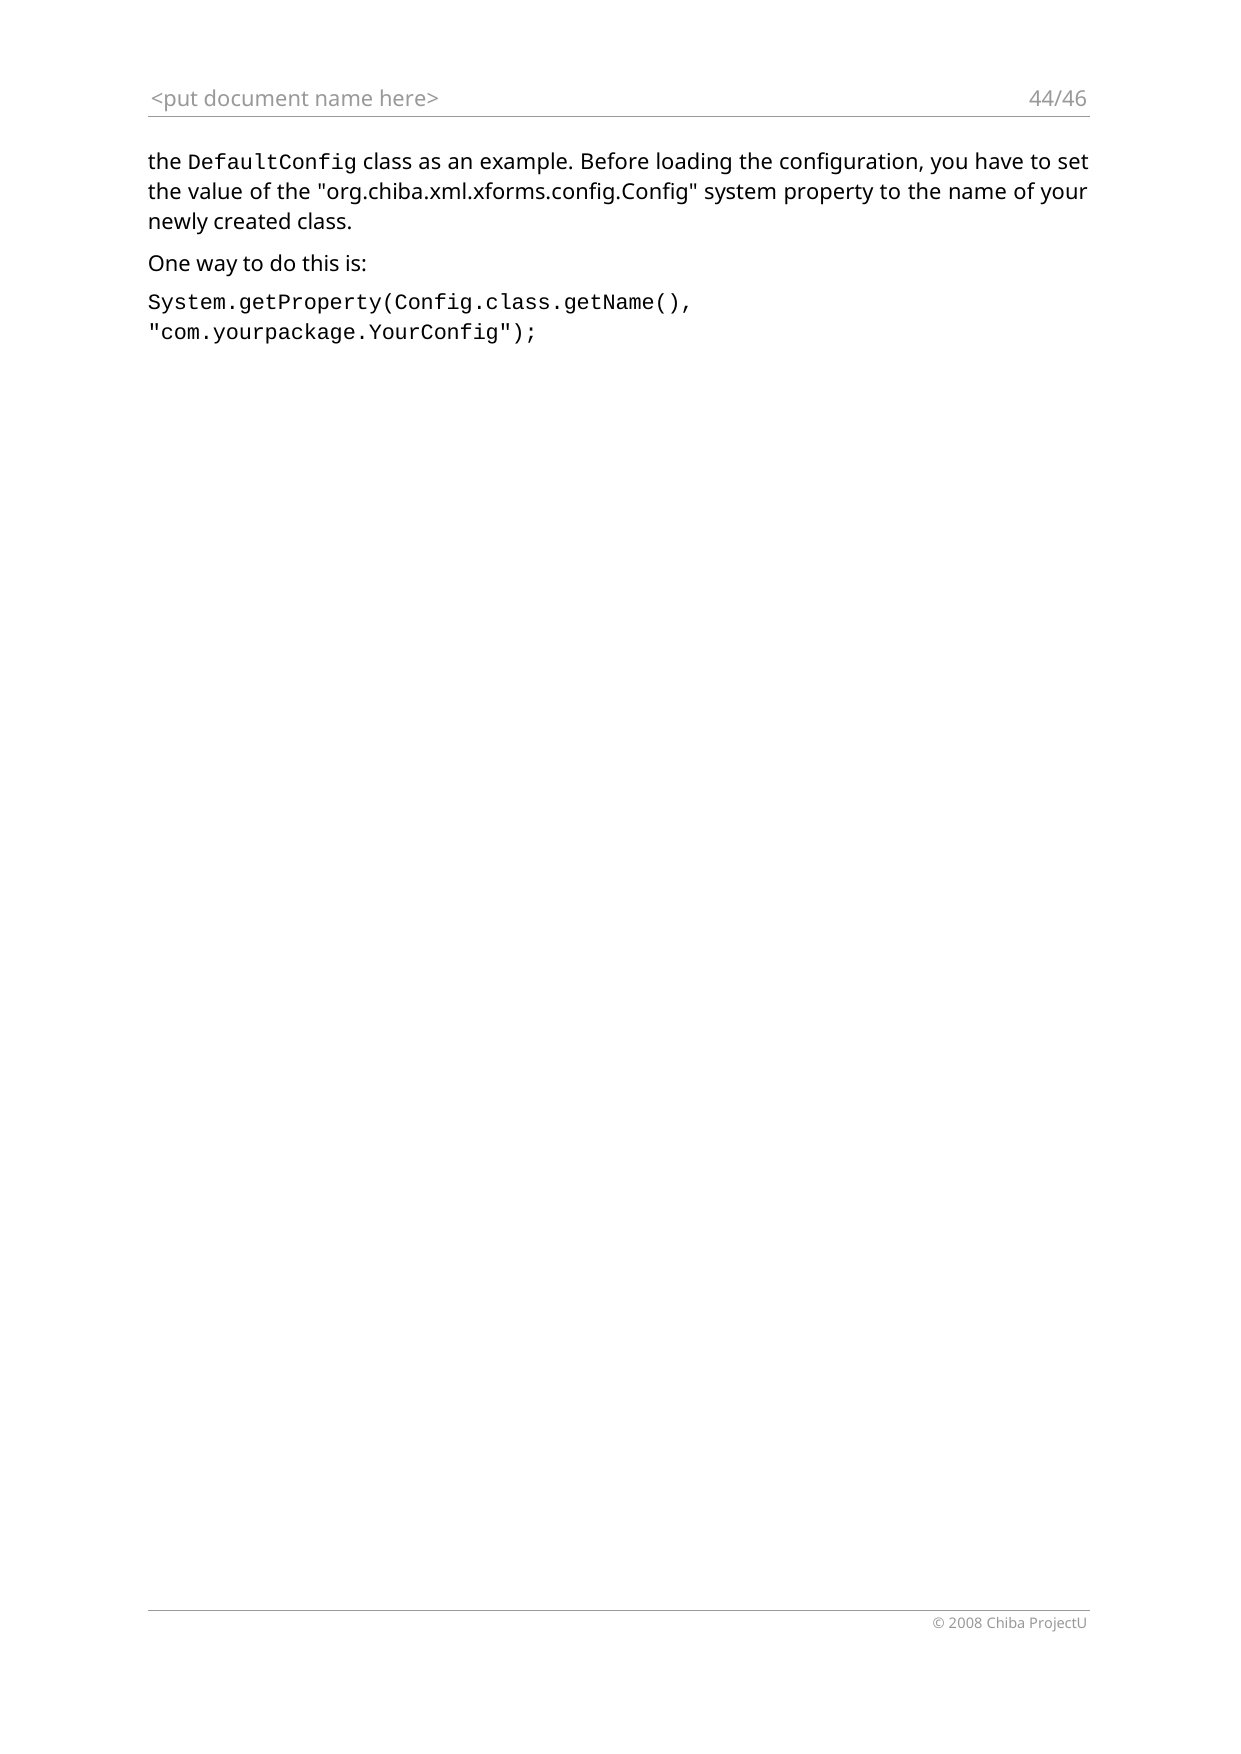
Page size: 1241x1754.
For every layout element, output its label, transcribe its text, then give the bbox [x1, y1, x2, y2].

text One way to do this is: [148, 248, 1090, 278]
text the DefaultConfig class as an example. Before loading the configuration, you have to set the value of the "org.chiba.xml.xforms.config.Config" system property to the name of your newly created class. [148, 146, 1090, 236]
text System.getProperty(Config.class.getName(), "com.yourpackage.YourConfig"); [148, 291, 1090, 346]
